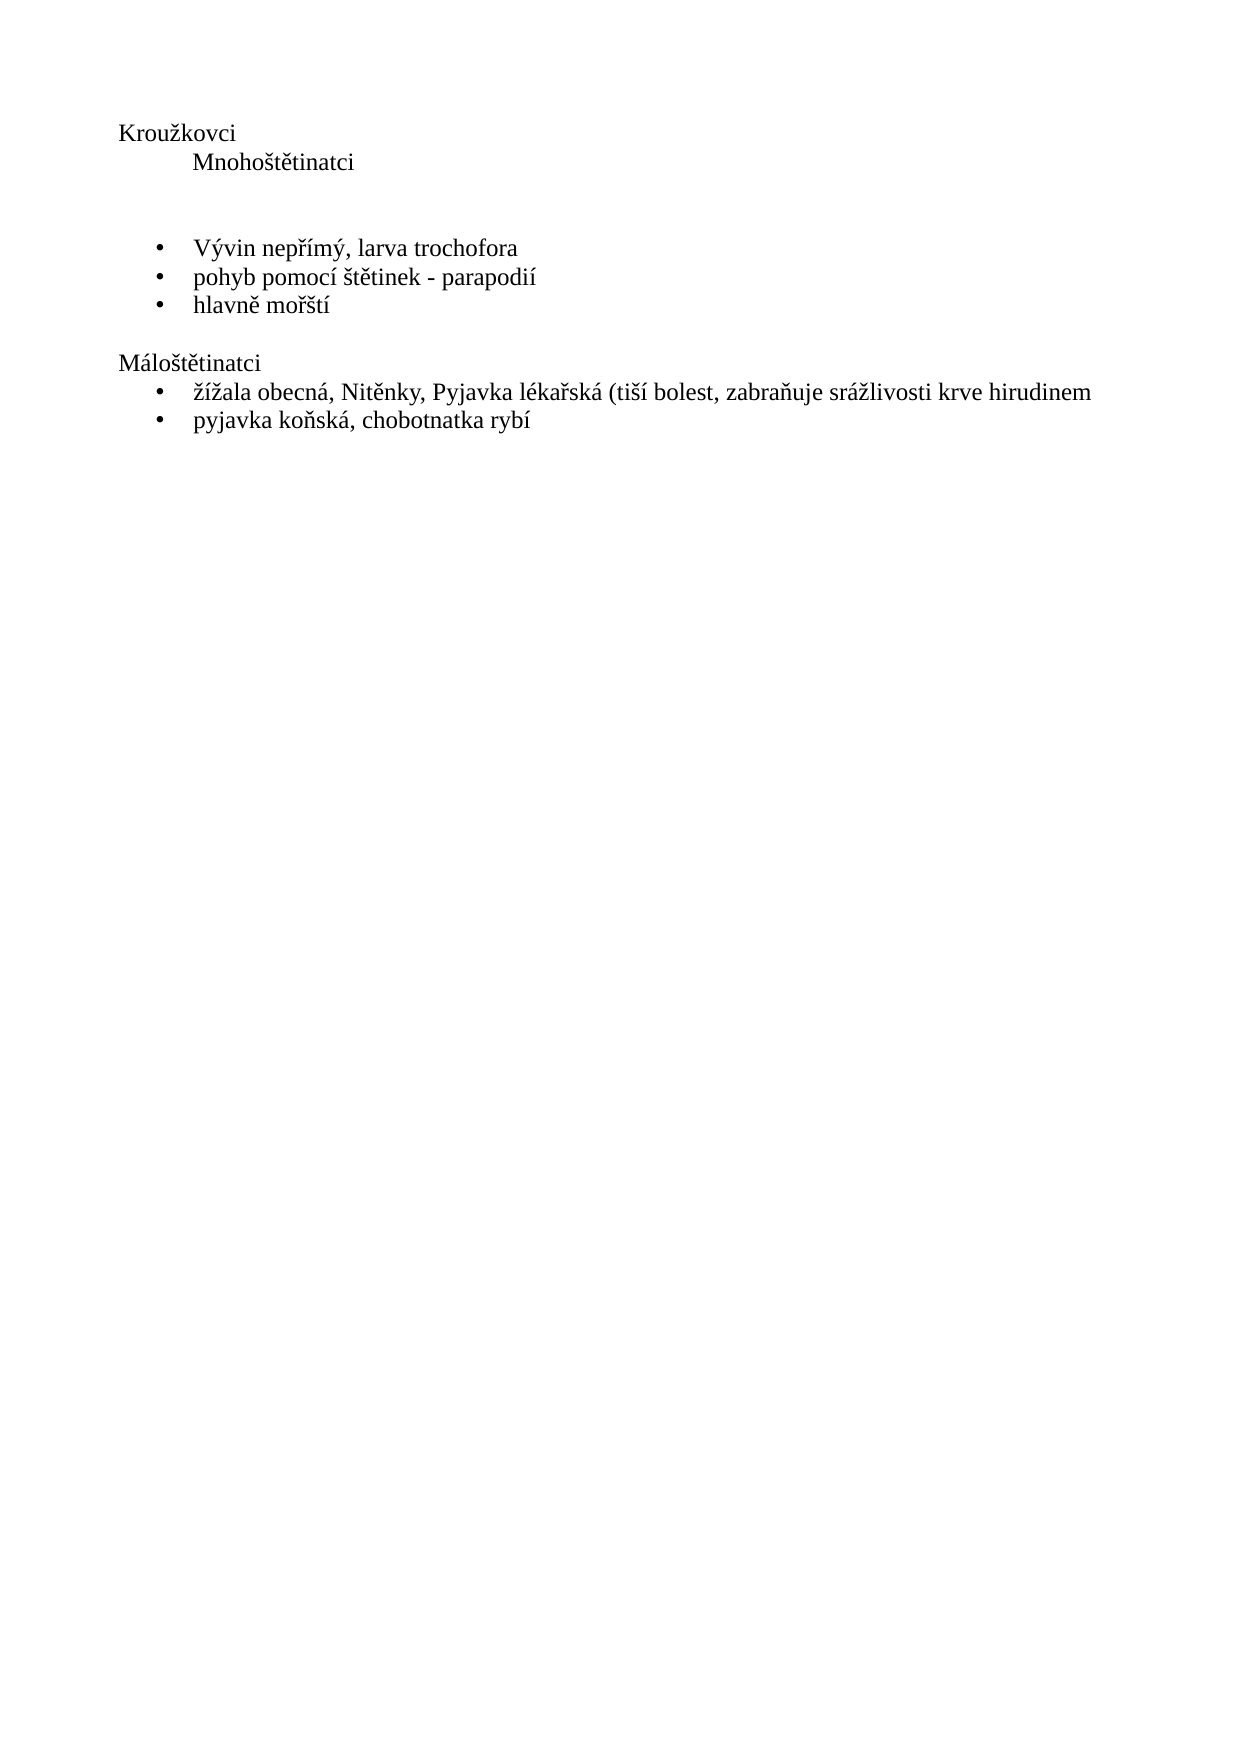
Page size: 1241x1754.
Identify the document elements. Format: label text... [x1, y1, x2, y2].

text Kroužkovci [118, 118, 1122, 147]
list hlavně mořští [156, 291, 1122, 319]
text Máloštětinatci [118, 348, 1122, 377]
list Vývin nepřímý, larva trochofora [156, 233, 1122, 262]
list pohyb pomocí štětinek - parapodií [156, 262, 1122, 291]
text Mnohoštětinatci [118, 147, 1122, 176]
list žížala obecná, Nitěnky, Pyjavka lékařská (tiší bolest, zabraňuje srážlivosti krve hirudinem [156, 377, 1122, 406]
list pyjavka koňská, chobotnatka rybí [156, 406, 1122, 434]
